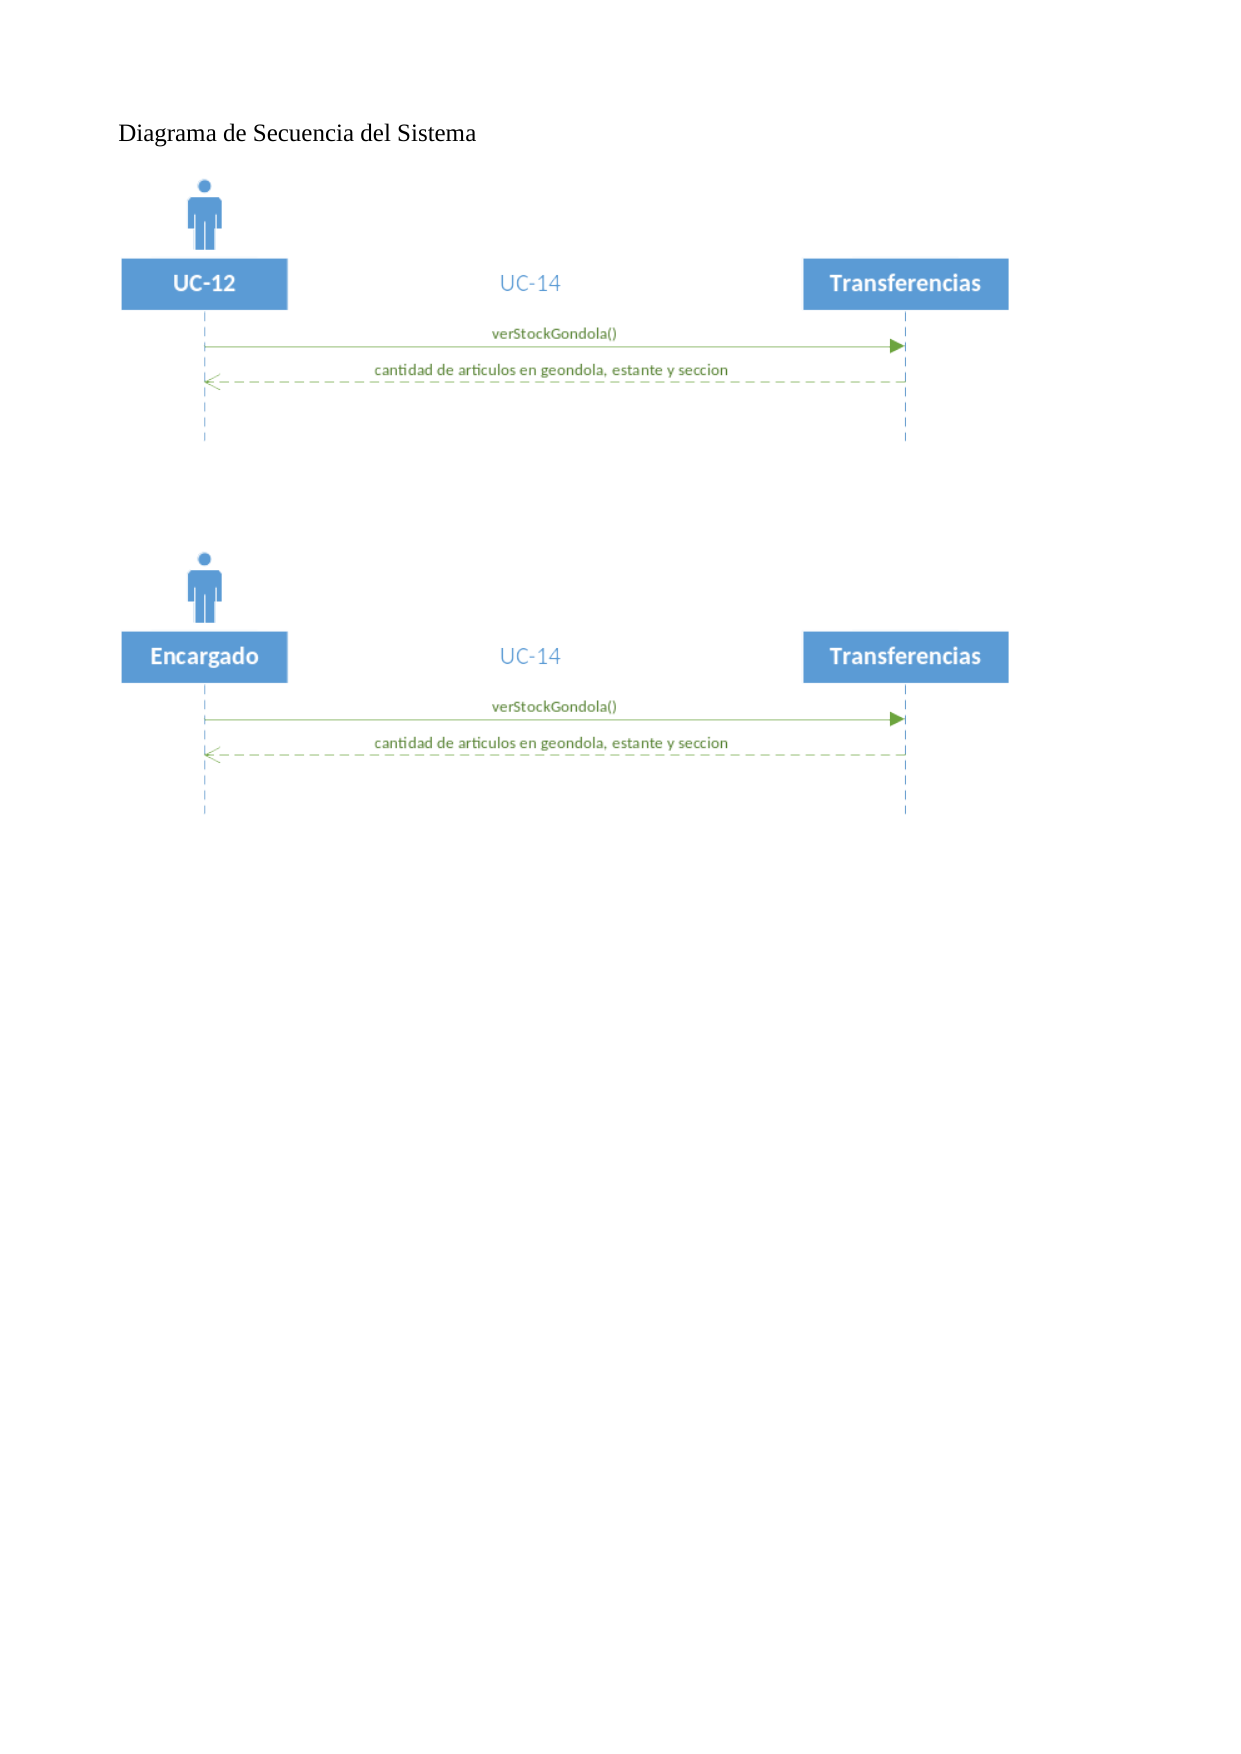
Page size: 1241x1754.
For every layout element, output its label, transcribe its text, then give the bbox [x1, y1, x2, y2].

text Diagrama de Secuencia del Sistema [118, 118, 1122, 147]
